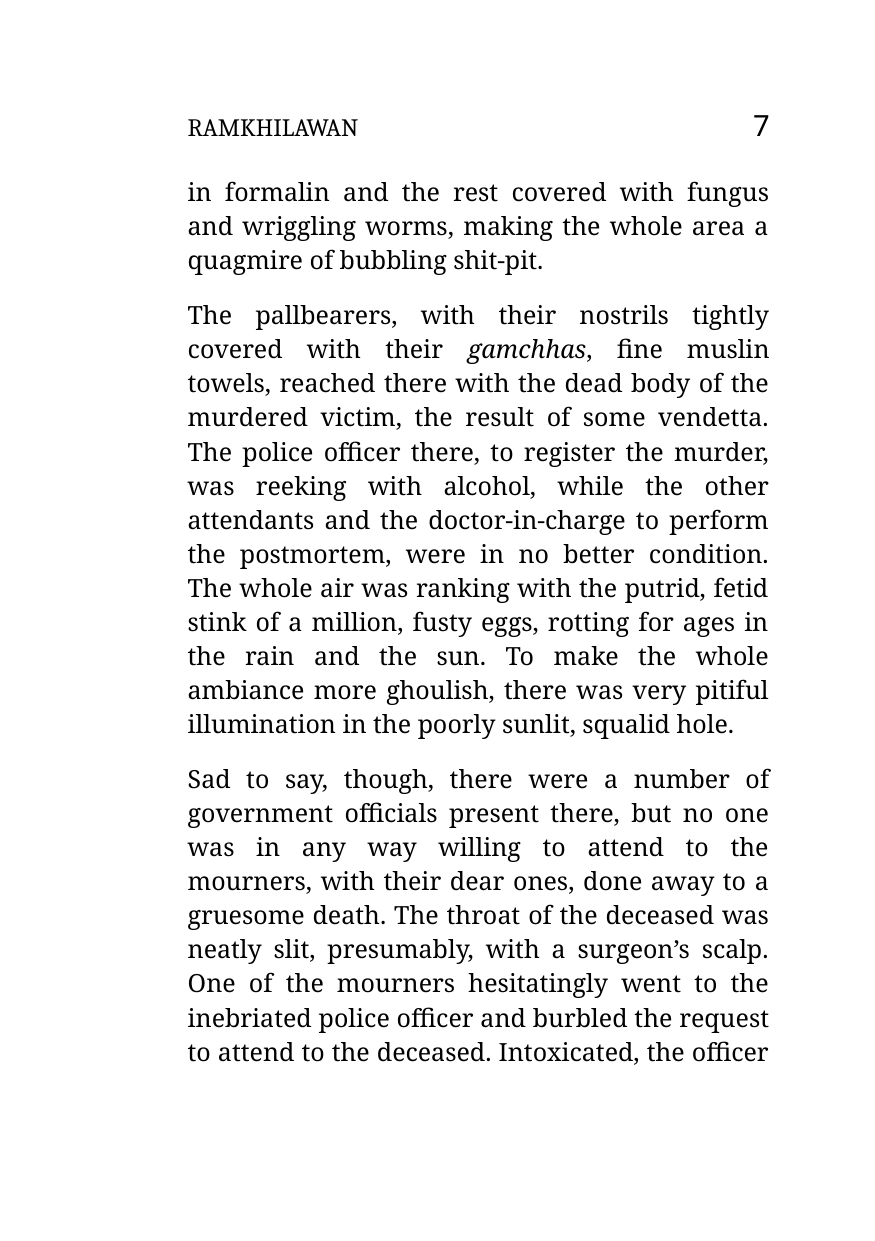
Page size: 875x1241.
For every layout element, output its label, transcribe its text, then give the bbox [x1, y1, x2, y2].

text in formalin and the rest covered with fungus and wriggling worms, making the whole area a quagmire of bubbling shit-pit. [187, 175, 769, 277]
text Sad to say, though, there were a number of government officials present there, but no one was in any way willing to attend to the mourners, with their dear ones, done away to a gruesome death. The throat of the deceased was neatly slit, presumably, with a surgeon’s scalp. One of the mourners hesitatingly went to the inebriated police officer and burbled the request to attend to the deceased. Intoxicated, the officer [187, 762, 769, 1068]
text The pallbearers, with their nostrils tightly covered with their gamchhas, fine muslin towels, reached there with the dead body of the murdered victim, the result of some vendetta. The police officer there, to register the murder, was reeking with alcohol, while the other attendants and the doctor-in-charge to perform the postmortem, were in no better condition. The whole air was ranking with the putrid, fetid stink of a million, fusty eggs, rotting for ages in the rain and the sun. To make the whole ambiance more ghoulish, there was very pitiful illumination in the poorly sunlit, squalid hole. [187, 298, 769, 741]
